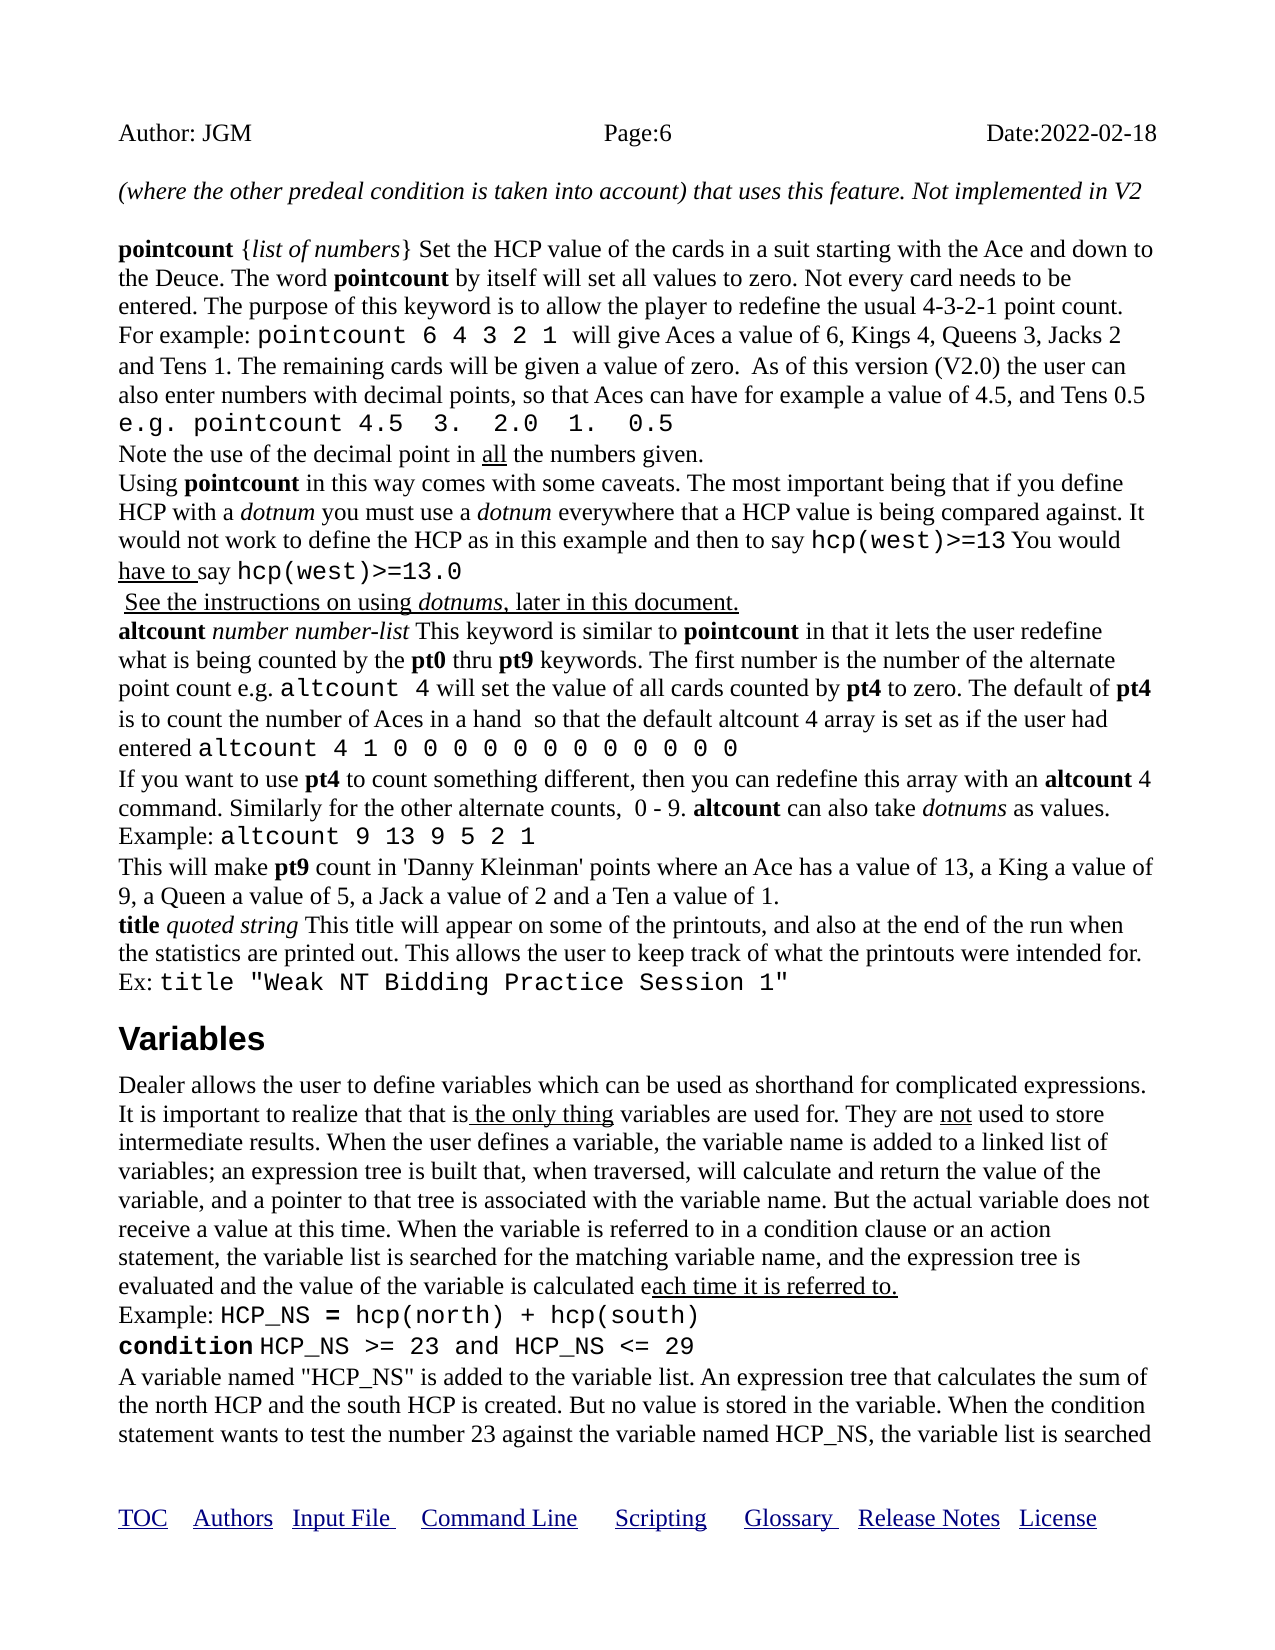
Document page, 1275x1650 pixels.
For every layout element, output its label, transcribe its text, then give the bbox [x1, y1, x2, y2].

text This will make pt9 count in 'Danny Kleinman' points where an Ace has a value of 13, a King a value of 9, a Queen a value of 5, a Jack a value of 2 and a Ten a value of 1. [118, 852, 1157, 910]
text Ex: title "Weak NT Bidding Practice Session 1" [118, 967, 1157, 998]
text condition HCP_NS >= 23 and HCP_NS <= 29 [118, 1331, 1157, 1362]
text See the instructions on using dotnums, later in this document. [118, 587, 1157, 616]
text Note the use of the decimal point in all the numbers given. [118, 439, 1157, 468]
text If you want to use pt4 to count something different, then you can redefine this array with an altcount 4 command. Similarly for the other alternate counts, 0 - 9. altcount can also take dotnums as values. [118, 764, 1157, 821]
text altcount number number-list This keyword is similar to pointcount in that it lets the user redefine what is being counted by the pt0 thru pt9 keywords. The first number is the number of the alternate point count e.g. altcount 4 will set the value of all cards counted by pt4 to zero. The default of pt4 is to count the number of Aces in a hand so that the default altcount 4 array is set as if the user had entered altcount 4 1 0 0 0 0 0 0 0 0 0 0 0 0 [118, 616, 1157, 764]
text Example: altcount 9 13 9 5 2 1 [118, 821, 1157, 852]
text title quoted string This title will appear on some of the printouts, and also at the end of the run when the statistics are printed out. This allows the user to keep track of what the printouts were intended for. [118, 910, 1157, 967]
text (where the other predeal condition is taken into account) that uses this feature. Not implemented in V2 [118, 176, 1157, 205]
subtitle Variables [118, 1019, 1157, 1057]
text Example: HCP_NS = hcp(north) + hcp(south) [118, 1300, 1157, 1331]
text e.g. pointcount 4.5 3. 2.0 1. 0.5 [118, 408, 1157, 439]
text pointcount {list of numbers} Set the HCP value of the cards in a suit starting with the Ace and down to the Deuce. The word pointcount by itself will set all values to zero. Not every card needs to be entered. The purpose of this keyword is to allow the player to redefine the usual 4-3-2-1 point count. For example: pointcount 6 4 3 2 1 will give Aces a value of 6, Kings 4, Queens 3, Jacks 2 and Tens 1. The remaining cards will be given a value of zero. As of this version (V2.0) the user can also enter numbers with decimal points, so that Aces can have for example a value of 4.5, and Tens 0.5 [118, 234, 1157, 408]
text Using pointcount in this way comes with some caveats. The most important being that if you define HCP with a dotnum you must use a dotnum everywhere that a HCP value is being compared against. It would not work to define the HCP as in this example and then to say hcp(west)>=13 You would have to say hcp(west)>=13.0 [118, 468, 1157, 587]
text A variable named "HCP_NS" is added to the variable list. An expression tree that calculates the sum of the north HCP and the south HCP is created. But no value is stored in the variable. When the condition statement wants to test the number 23 against the variable named HCP_NS, the variable list is searched [118, 1362, 1157, 1448]
text Dealer allows the user to define variables which can be used as shorthand for complicated expressions. It is important to realize that that is the only thing variables are used for. They are not used to store intermediate results. When the user defines a variable, the variable name is added to a linked list of variables; an expression tree is built that, when traversed, will calculate and return the value of the variable, and a pointer to that tree is associated with the variable name. But the actual variable does not receive a value at this time. When the variable is referred to in a condition clause or an action statement, the variable list is searched for the matching variable name, and the expression tree is evaluated and the value of the variable is calculated each time it is referred to. [118, 1070, 1157, 1300]
